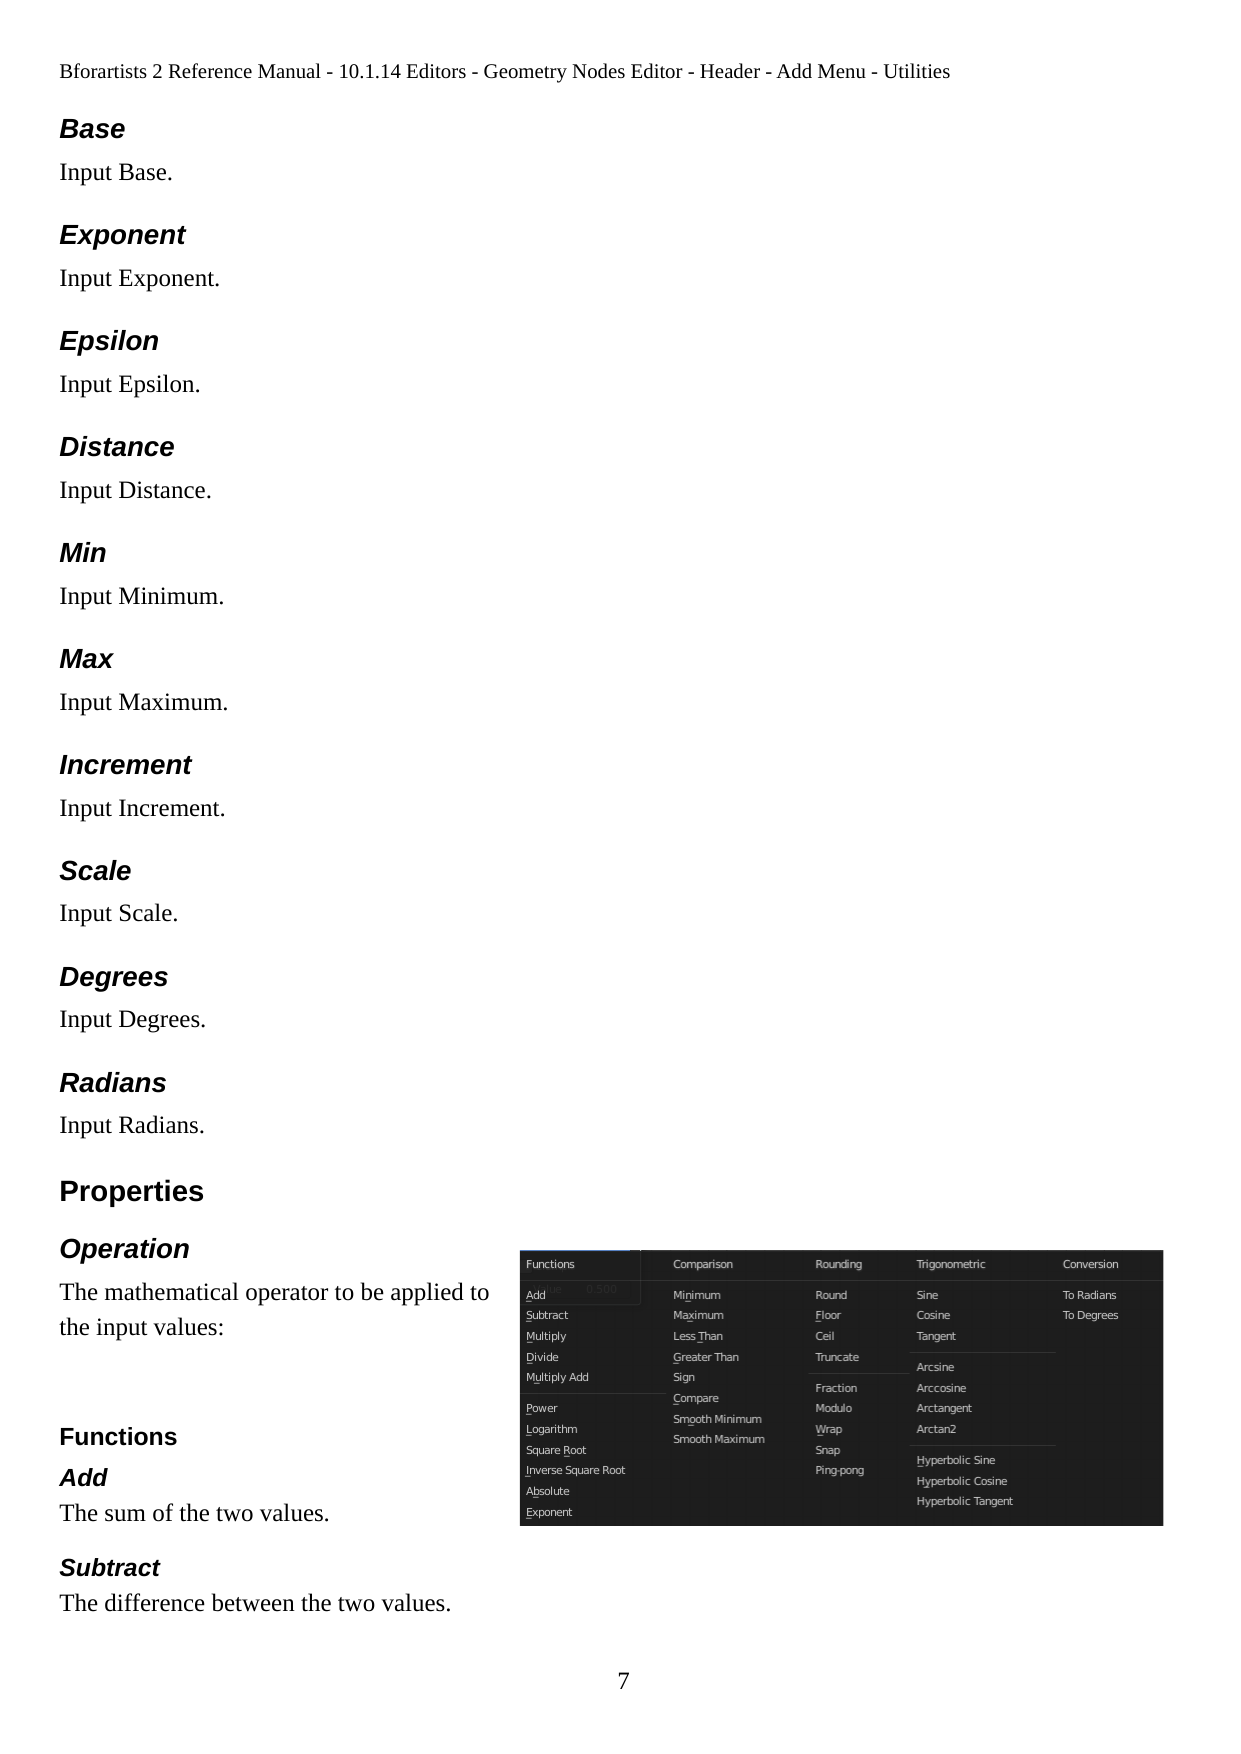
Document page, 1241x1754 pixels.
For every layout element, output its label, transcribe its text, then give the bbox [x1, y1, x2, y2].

text Input Increment. [59, 793, 1181, 821]
text Input Epsilon. [59, 369, 1181, 398]
picture [519, 1250, 1164, 1526]
subtitle Degrees [59, 960, 1181, 992]
text The difference between the two values. [59, 1588, 1181, 1617]
text Input Exponent. [59, 263, 1181, 292]
text Input Maximum. [59, 687, 1181, 715]
subtitle Scale [59, 854, 1181, 886]
subtitle Max [59, 642, 1181, 674]
subtitle Epsilon [59, 324, 1181, 356]
text Input Degrees. [59, 1004, 1181, 1033]
subtitle Base [59, 113, 1181, 144]
subtitle Min [59, 536, 1181, 568]
subtitle Radians [59, 1066, 1181, 1098]
subtitle Properties [59, 1174, 1181, 1208]
text Input Radians. [59, 1110, 1181, 1139]
text Input Minimum. [59, 581, 1181, 609]
text Input Distance. [59, 475, 1181, 503]
subtitle Distance [59, 430, 1181, 462]
text The sum of the two values. [59, 1498, 1181, 1527]
subtitle [1164, 1422, 1181, 1451]
subtitle Operation [59, 1233, 1181, 1265]
subtitle Functions [59, 1422, 519, 1451]
subtitle Increment [59, 748, 1181, 780]
subtitle Subtract [59, 1553, 1181, 1582]
subtitle Add [59, 1463, 519, 1492]
subtitle Exponent [59, 218, 1181, 250]
subtitle [1164, 1463, 1181, 1492]
text The mathematical operator to be applied to the input values: [59, 1277, 519, 1340]
text Input Scale. [59, 898, 1181, 927]
text Input Base. [59, 157, 1181, 186]
